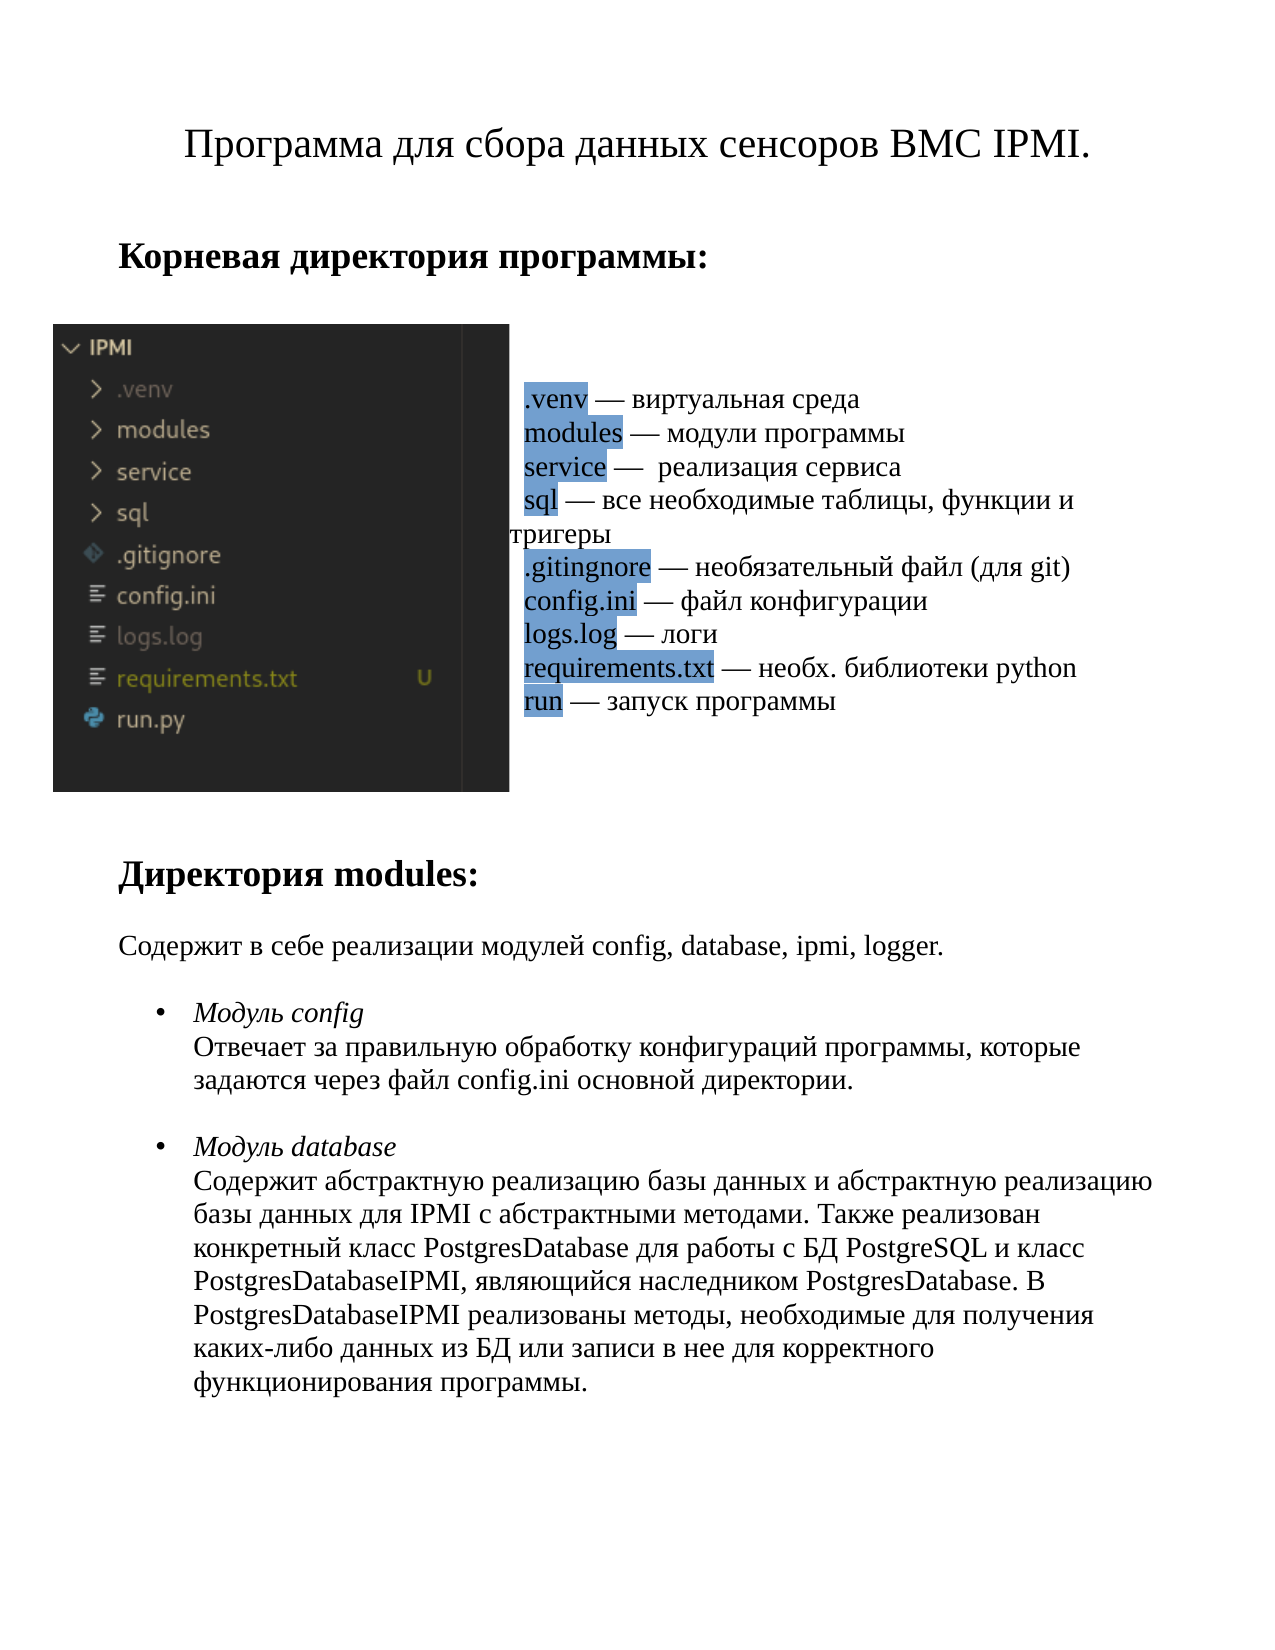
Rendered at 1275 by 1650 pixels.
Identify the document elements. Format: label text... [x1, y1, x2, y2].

text config.ini — файл конфигурации [510, 583, 1157, 616]
text Содержит в себе реализации модулей config, database, ipmi, logger. [118, 928, 1157, 961]
list Отвечает за правильную обработку конфигураций программы, которые задаются через файл config.ini основной директории. [156, 1029, 1157, 1096]
text logs.log — логи [510, 616, 1157, 650]
list Модуль config [156, 995, 1157, 1029]
text service — реализация сервиса [510, 449, 1157, 482]
text sql — все необходимые таблицы, функции и тригеры [510, 482, 1157, 549]
text Программа для сбора данных сенсоров BMC IPMI. [118, 118, 1157, 166]
list Содержит абстрактную реализацию базы данных и абстрактную реализацию базы данных для IPMI с абстрактными методами. Также реализован конкретный класс PostgresDatabase для работы с БД PostgreSQL и класс PostgresDatabaseIPMI, являющийся наследником PostgresDatabase. В PostgresDatabaseIPMI реализованы методы, необходимые для получения каких-либо данных из БД или записи в нее для корректного функционирования программы. [156, 1163, 1157, 1398]
text .gitingnore — необязательный файл (для git) [510, 549, 1157, 583]
list Модуль database [156, 1129, 1157, 1163]
text Директория modules: [118, 851, 1157, 894]
picture [53, 324, 510, 792]
text run — запуск программы [510, 683, 1157, 717]
text requirements.txt — необх. библиотеки python [510, 650, 1157, 683]
text .venv — виртуальная среда [510, 382, 1157, 415]
text modules — модули программы [510, 415, 1157, 449]
text Корневая директория программы: [118, 233, 1157, 276]
